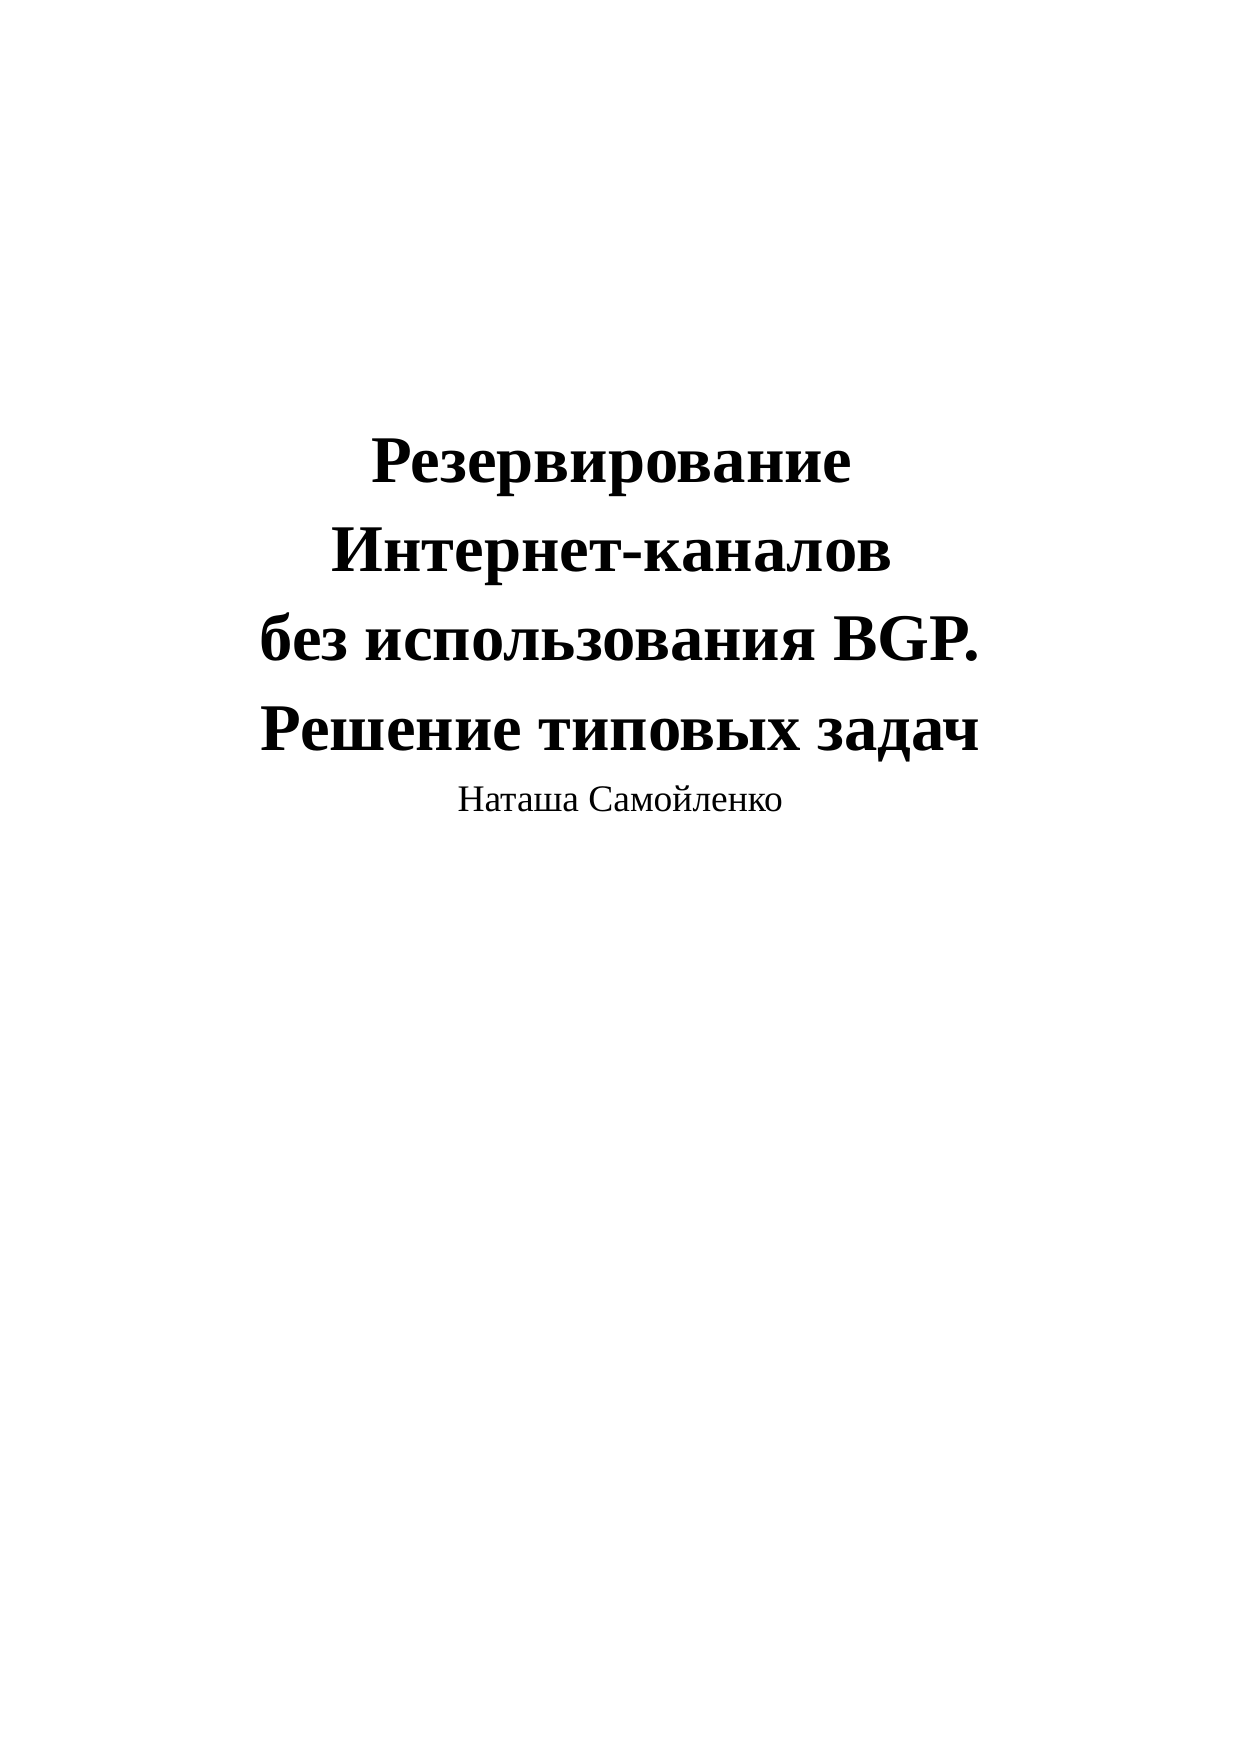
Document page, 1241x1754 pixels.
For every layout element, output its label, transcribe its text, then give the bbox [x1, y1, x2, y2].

text без использования BGP. [118, 598, 1122, 675]
text Наташа Самойленко [118, 777, 1122, 820]
text Резервирование [118, 420, 1122, 497]
text Интернет-каналов [118, 509, 1122, 586]
text Решение типовых задач [118, 688, 1122, 764]
